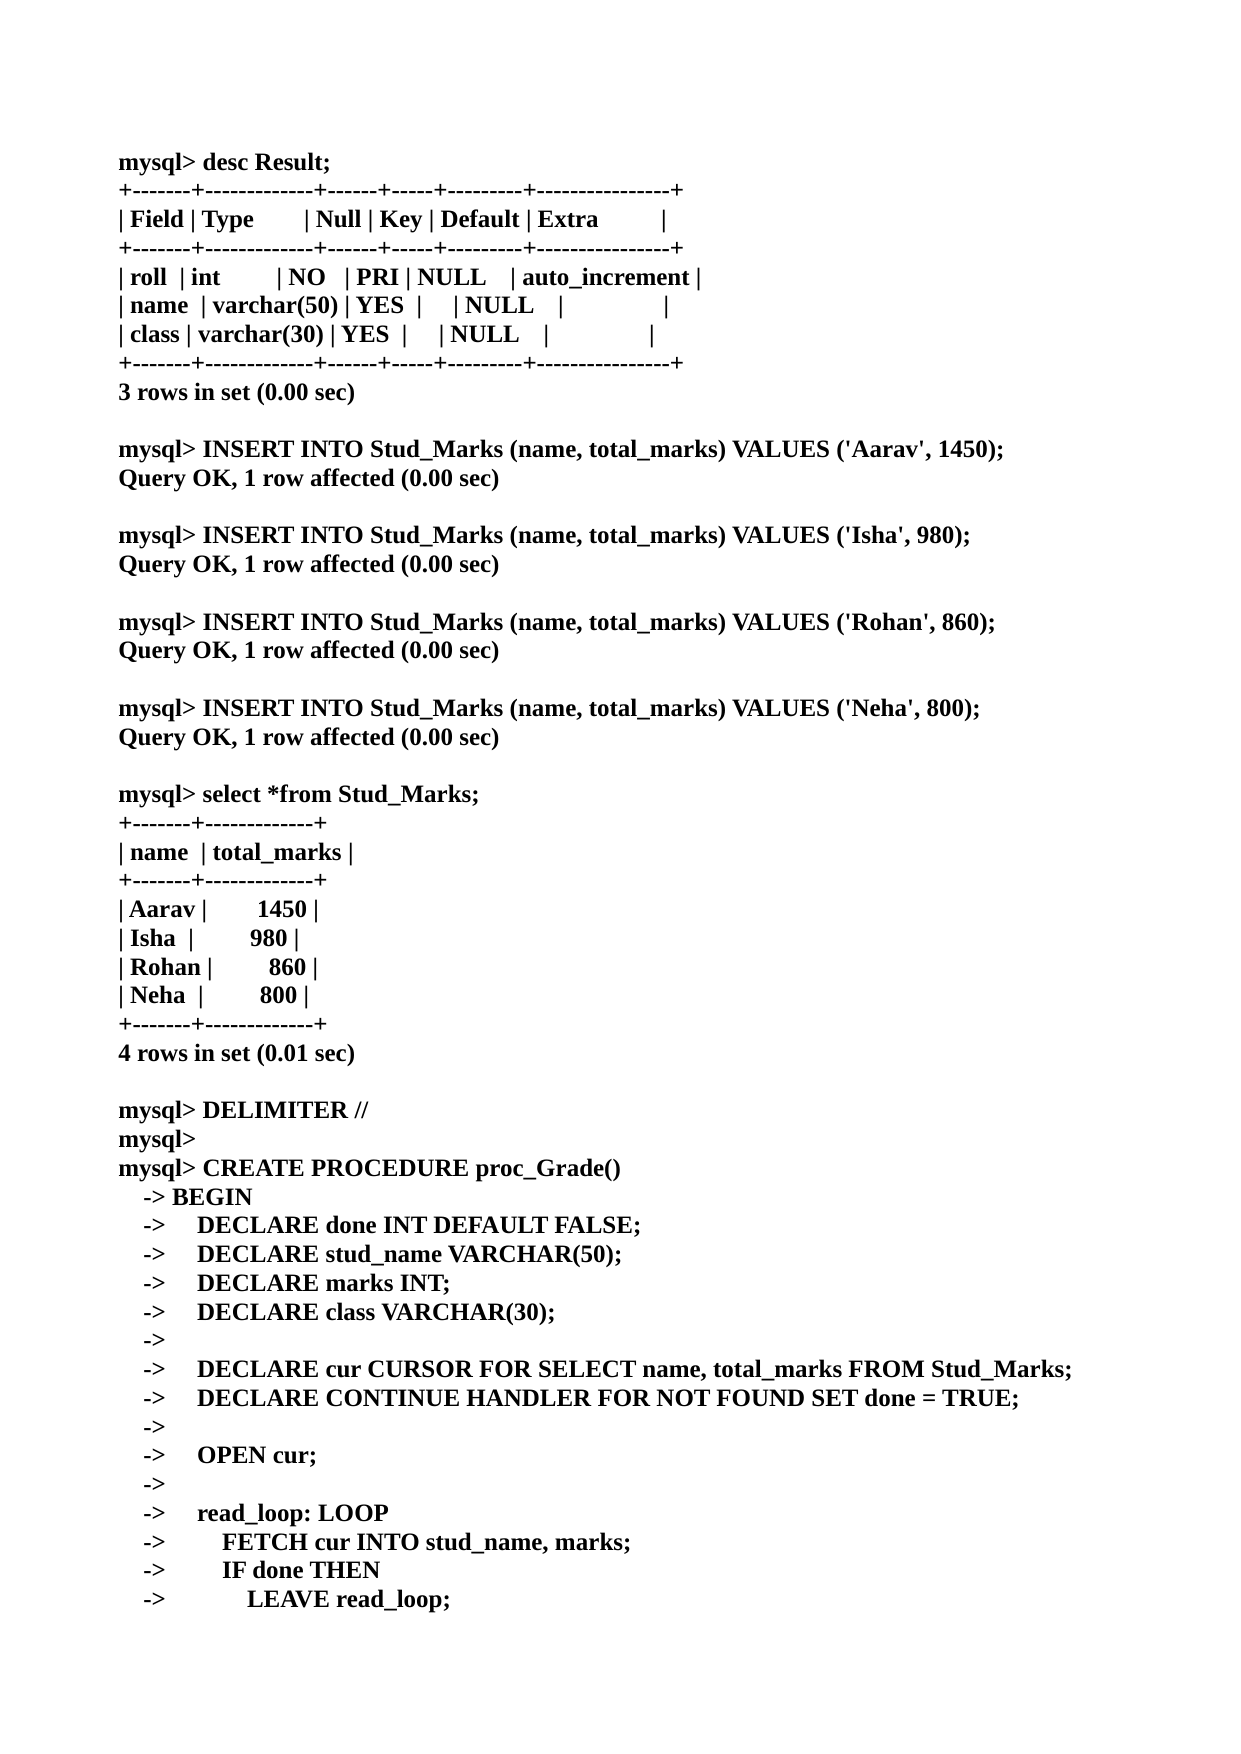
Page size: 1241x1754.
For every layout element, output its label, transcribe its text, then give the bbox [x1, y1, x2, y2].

text mysql> INSERT INTO Stud_Marks (name, total_marks) VALUES ('Isha', 980); [118, 521, 1122, 549]
text mysql> select *from Stud_Marks; [118, 779, 1122, 808]
text mysql> DELIMITER // [118, 1096, 1122, 1124]
text 3 rows in set (0.00 sec) [118, 377, 1122, 406]
text -> DECLARE cur CURSOR FOR SELECT name, total_marks FROM Stud_Marks; [118, 1354, 1122, 1383]
text +-------+-------------+ [118, 866, 1122, 894]
text | Field | Type | Null | Key | Default | Extra | [118, 204, 1122, 233]
text Query OK, 1 row affected (0.00 sec) [118, 463, 1122, 492]
text | Aarav | 1450 | [118, 894, 1122, 923]
text | name | varchar(50) | YES | | NULL | | [118, 291, 1122, 319]
text | roll | int | NO | PRI | NULL | auto_increment | [118, 262, 1122, 291]
text -> [118, 1412, 1122, 1441]
text -> IF done THEN [118, 1556, 1122, 1584]
text 4 rows in set (0.01 sec) [118, 1038, 1122, 1067]
text -> FETCH cur INTO stud_name, marks; [118, 1527, 1122, 1556]
text | Isha | 980 | [118, 923, 1122, 952]
text -> [118, 1469, 1122, 1498]
text Query OK, 1 row affected (0.00 sec) [118, 636, 1122, 664]
text -> DECLARE done INT DEFAULT FALSE; [118, 1211, 1122, 1239]
text -> DECLARE marks INT; [118, 1268, 1122, 1297]
text -> LEAVE read_loop; [118, 1584, 1122, 1613]
text -> DECLARE CONTINUE HANDLER FOR NOT FOUND SET done = TRUE; [118, 1383, 1122, 1412]
text mysql> INSERT INTO Stud_Marks (name, total_marks) VALUES ('Neha', 800); [118, 693, 1122, 722]
text -> read_loop: LOOP [118, 1498, 1122, 1527]
text mysql> CREATE PROCEDURE proc_Grade() [118, 1153, 1122, 1182]
text +-------+-------------+------+-----+---------+----------------+ [118, 348, 1122, 377]
text Query OK, 1 row affected (0.00 sec) [118, 722, 1122, 751]
text | Rohan | 860 | [118, 952, 1122, 981]
text +-------+-------------+------+-----+---------+----------------+ [118, 176, 1122, 204]
text -> [118, 1326, 1122, 1354]
text | Neha | 800 | [118, 981, 1122, 1009]
text | class | varchar(30) | YES | | NULL | | [118, 319, 1122, 348]
text -> DECLARE class VARCHAR(30); [118, 1297, 1122, 1326]
text +-------+-------------+ [118, 1009, 1122, 1038]
text +-------+-------------+ [118, 808, 1122, 837]
text mysql> INSERT INTO Stud_Marks (name, total_marks) VALUES ('Aarav', 1450); [118, 434, 1122, 463]
text -> DECLARE stud_name VARCHAR(50); [118, 1239, 1122, 1268]
text mysql> INSERT INTO Stud_Marks (name, total_marks) VALUES ('Rohan', 860); [118, 607, 1122, 636]
text -> BEGIN [118, 1182, 1122, 1211]
text Query OK, 1 row affected (0.00 sec) [118, 549, 1122, 578]
text mysql> [118, 1124, 1122, 1153]
text mysql> desc Result; [118, 147, 1122, 176]
text | name | total_marks | [118, 837, 1122, 866]
text +-------+-------------+------+-----+---------+----------------+ [118, 233, 1122, 262]
text -> OPEN cur; [118, 1441, 1122, 1469]
